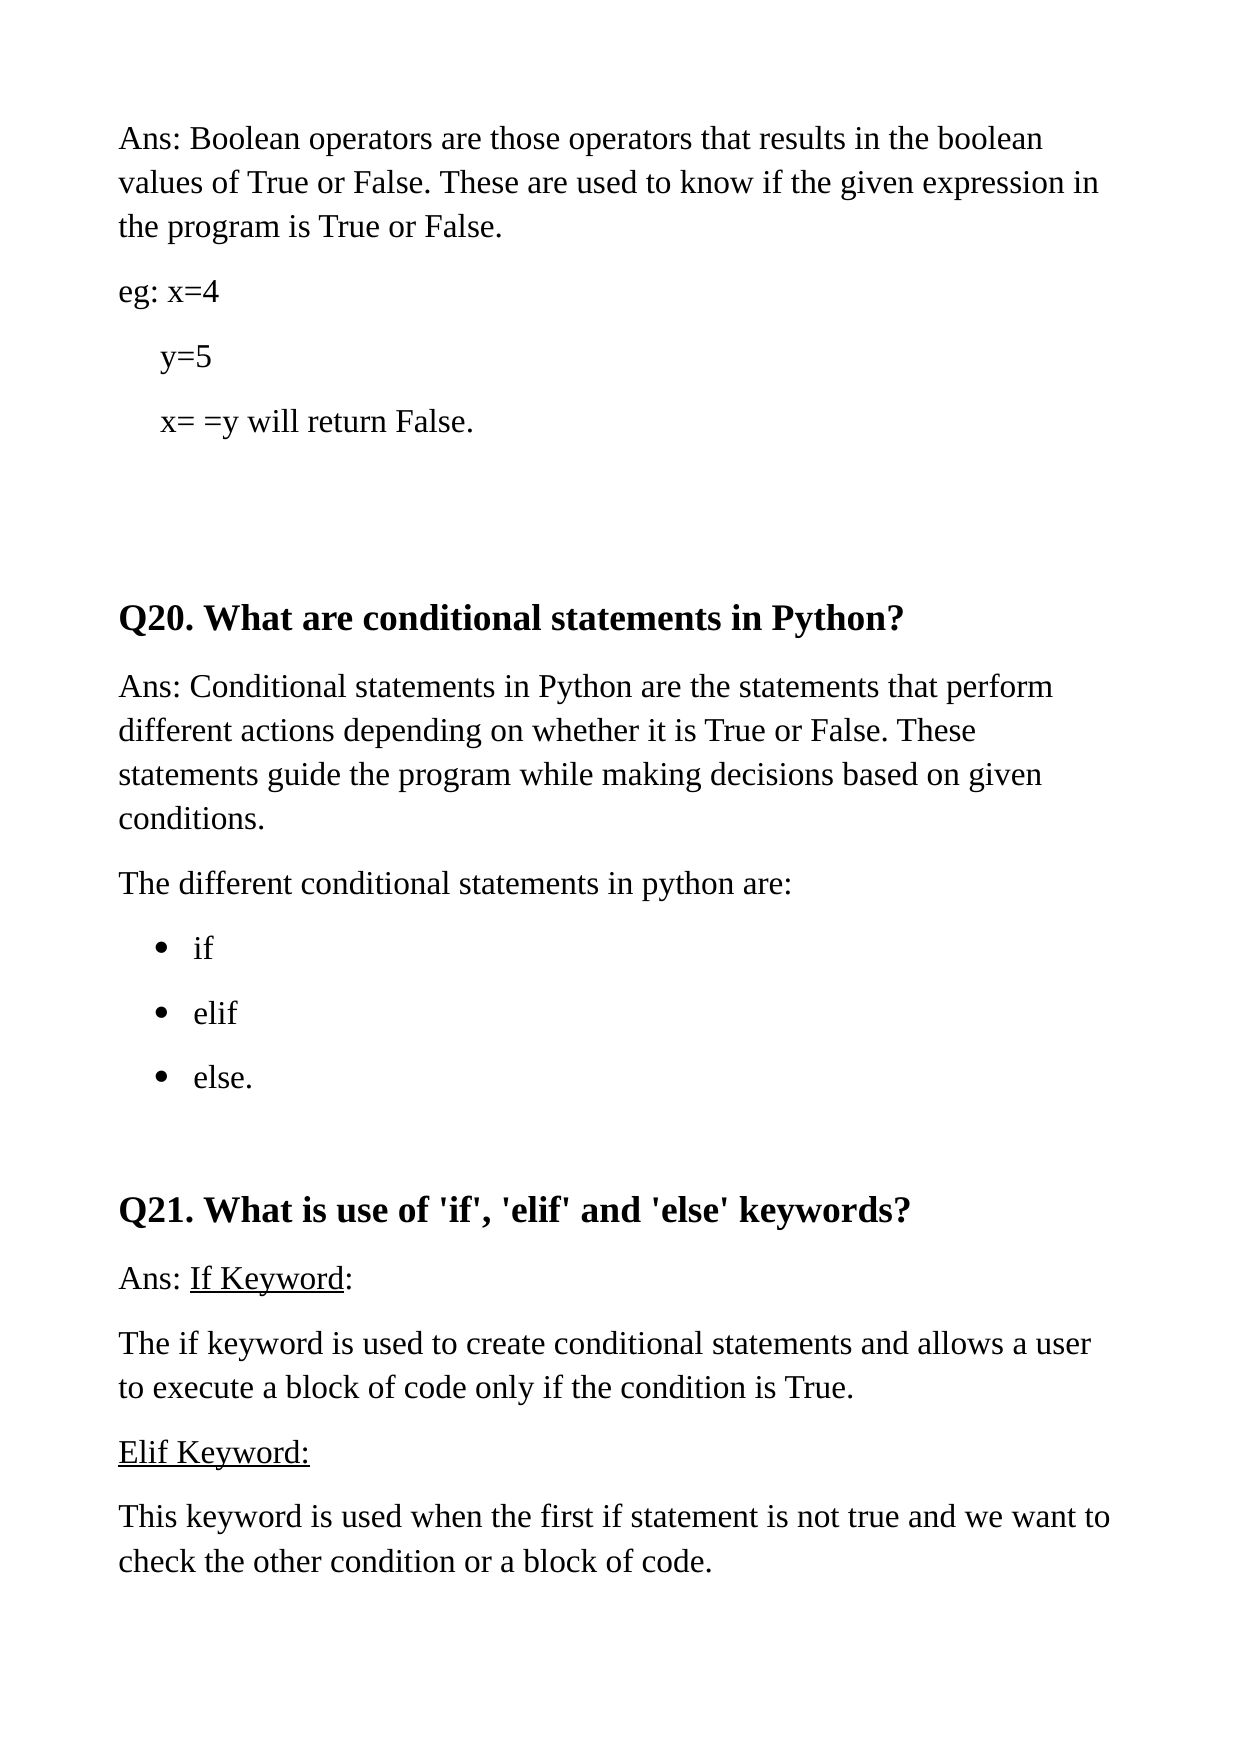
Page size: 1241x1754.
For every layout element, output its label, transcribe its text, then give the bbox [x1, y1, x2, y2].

text Ans: If Keyword: [118, 1258, 1122, 1296]
text Ans: Boolean operators are those operators that results in the boolean values of True or False. These are used to know if the given expression in the program is True or False. [118, 118, 1122, 244]
text The different conditional statements in python are: [118, 863, 1122, 901]
text This keyword is used when the first if statement is not true and we want to check the other condition or a block of code. [118, 1497, 1122, 1579]
text Ans: Conditional statements in Python are the statements that perform different actions depending on whether it is True or False. These statements guide the program while making decisions based on given conditions. [118, 666, 1122, 837]
text The if keyword is used to create conditional statements and allows a user to execute a block of code only if the condition is True. [118, 1323, 1122, 1405]
list if [156, 928, 1122, 966]
text Q21. What is use of 'if', 'elif' and 'else' keywords? [118, 1188, 1122, 1231]
text x= =y will return False. [118, 401, 1122, 439]
list elif [156, 993, 1122, 1031]
list else. [156, 1058, 1122, 1096]
text Q20. What are conditional statements in Python? [118, 596, 1122, 639]
text eg: x=4 [118, 271, 1122, 309]
text y=5 [118, 336, 1122, 374]
text Elif Keyword: [118, 1432, 1122, 1470]
